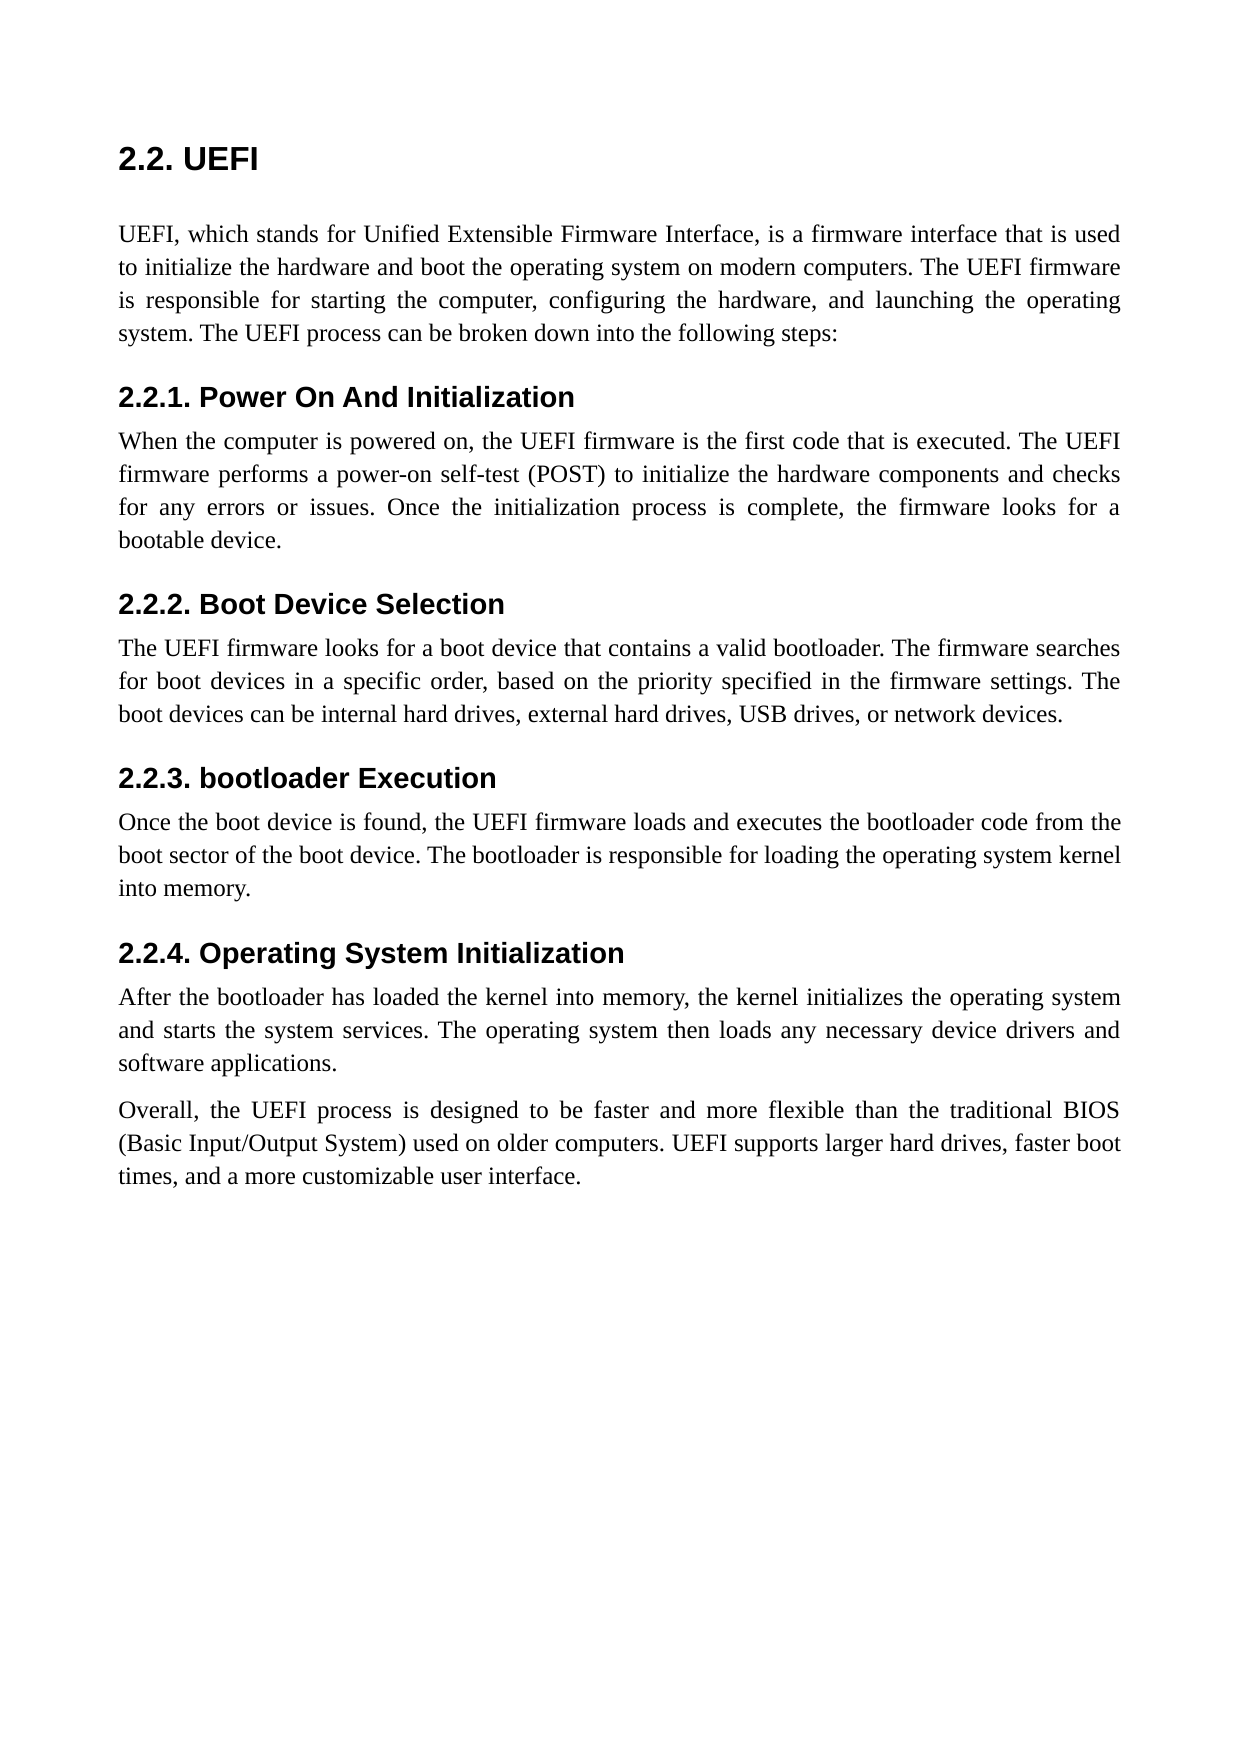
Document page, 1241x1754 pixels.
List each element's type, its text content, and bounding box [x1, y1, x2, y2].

subtitle 2.2.4. Operating System Initialization [118, 936, 1122, 969]
text When the computer is powered on, the UEFI firmware is the first code that is executed. The UEFI firmware performs a power-on self-test (POST) to initialize the hardware components and checks for any errors or issues. Once the initialization process is complete, the firmware looks for a bootable device. [118, 426, 1122, 554]
text Once the boot device is found, the UEFI firmware loads and executes the bootloader code from the boot sector of the boot device. The bootloader is responsible for loading the operating system kernel into memory. [118, 807, 1122, 902]
text UEFI, which stands for Unified Extensible Firmware Interface, is a firmware interface that is used to initialize the hardware and boot the operating system on modern computers. The UEFI firmware is responsible for starting the computer, configuring the hardware, and launching the operating system. The UEFI process can be broken down into the following steps: [118, 219, 1122, 346]
subtitle 2.2.2. Boot Device Selection [118, 587, 1122, 621]
text The UEFI firmware looks for a boot device that contains a valid bootloader. The firmware searches for boot devices in a specific order, based on the priority specified in the firmware settings. The boot devices can be internal hard drives, external hard drives, USB drives, or network devices. [118, 633, 1122, 728]
text Overall, the UEFI process is designed to be faster and more flexible than the traditional BIOS (Basic Input/Output System) used on older computers. UEFI supports larger hard drives, faster boot times, and a more customizable user interface. [118, 1095, 1122, 1190]
subtitle 2.2. UEFI [118, 139, 1122, 177]
subtitle 2.2.3. bootloader Execution [118, 761, 1122, 795]
subtitle 2.2.1. Power On And Initialization [118, 380, 1122, 413]
text After the bootloader has loaded the kernel into memory, the kernel initializes the operating system and starts the system services. The operating system then loads any necessary device drivers and software applications. [118, 982, 1122, 1077]
